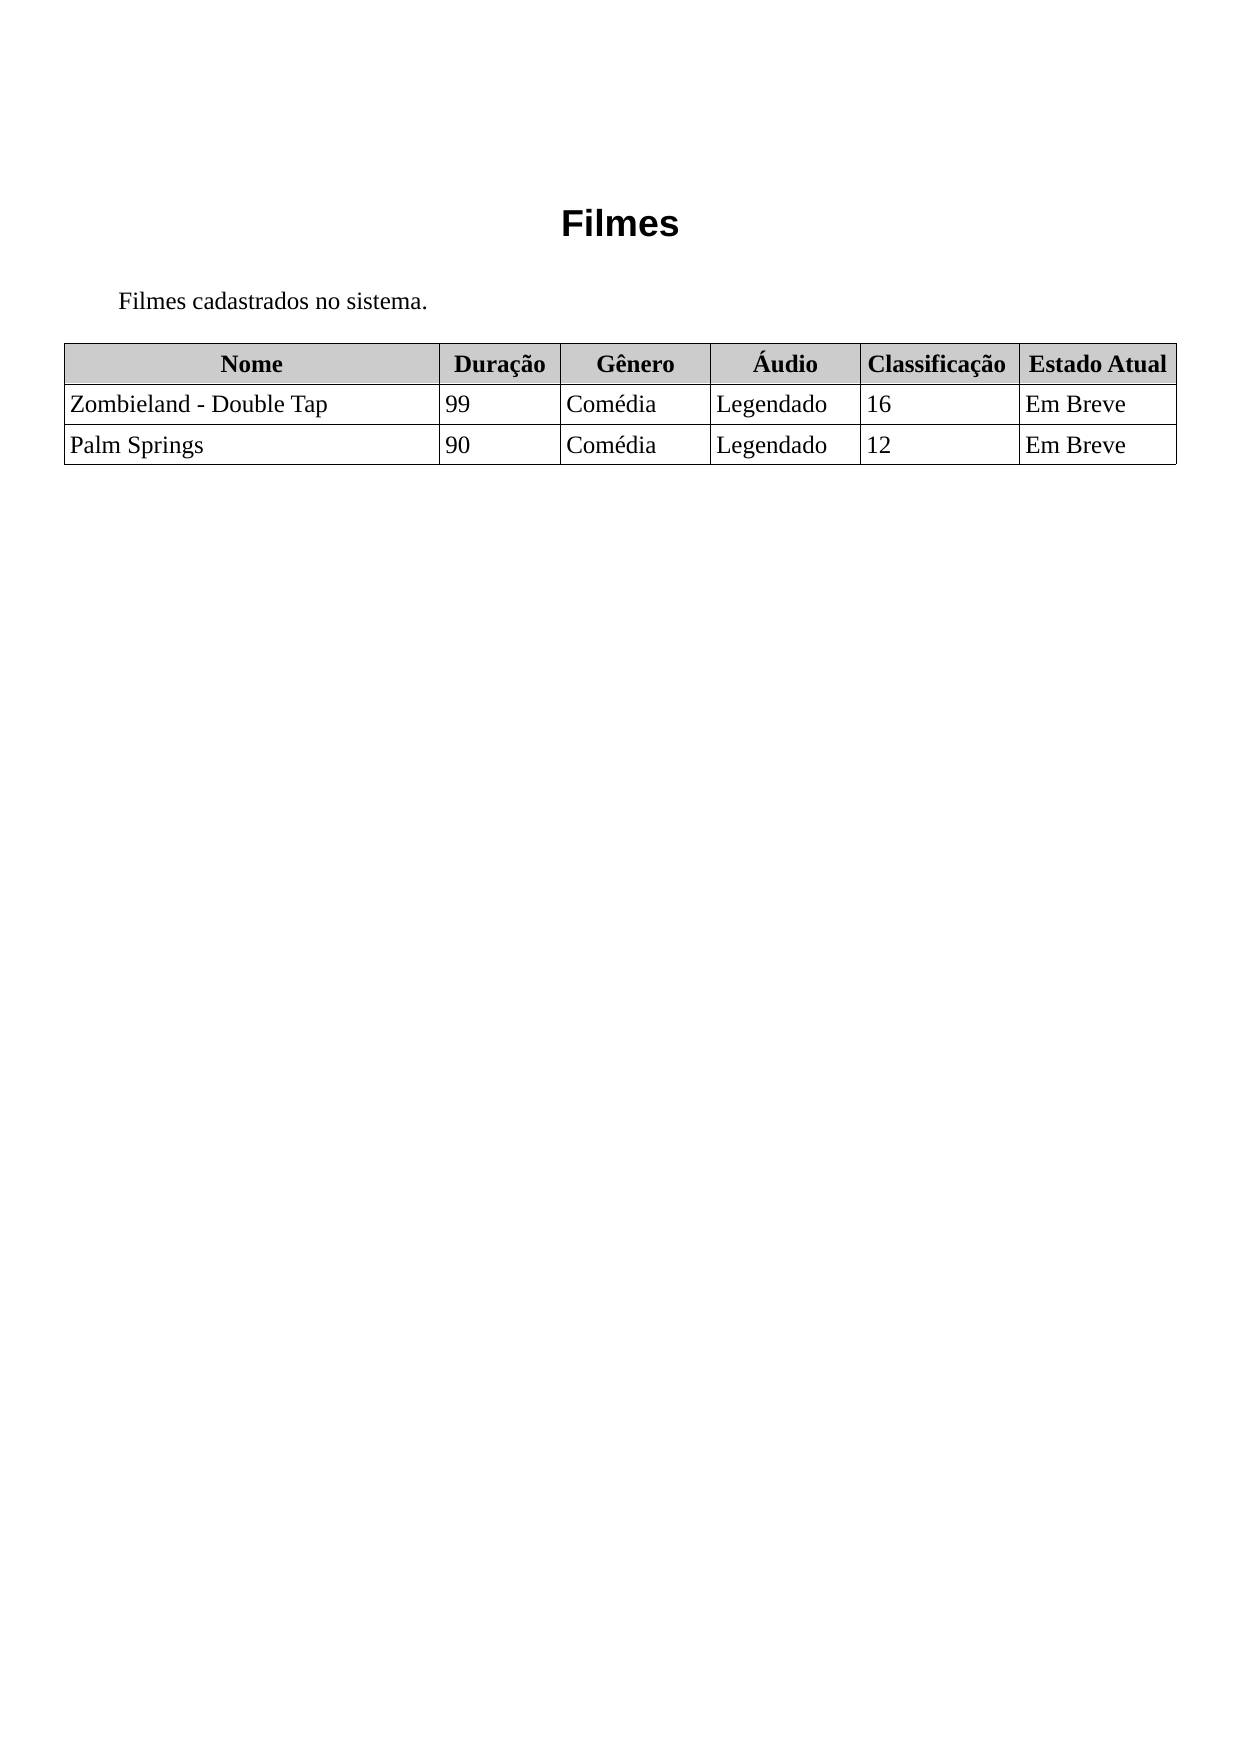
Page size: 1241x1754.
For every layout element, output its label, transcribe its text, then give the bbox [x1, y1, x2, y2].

table_cell 12 [861, 425, 1019, 464]
table_cell Comédia [561, 385, 710, 424]
table_cell Palm Springs [65, 425, 439, 464]
table_cell Em Breve [1020, 425, 1176, 464]
table_header Áudio [711, 344, 860, 383]
table_cell Zombieland - Double Tap [65, 385, 439, 424]
table_header Gênero [561, 344, 710, 383]
table_header Classificação [861, 344, 1019, 383]
table_header Duração [440, 344, 560, 383]
table_cell Legendado [711, 425, 860, 464]
table_cell 16 [861, 385, 1019, 424]
text Filmes cadastrados no sistema. [118, 286, 1122, 314]
table_header Nome [65, 344, 439, 383]
table_header Estado Atual [1020, 344, 1176, 383]
table_cell Em Breve [1020, 385, 1176, 424]
table_cell 90 [440, 425, 560, 464]
title Filmes [118, 201, 1122, 244]
table_cell 99 [440, 385, 560, 424]
table_cell Comédia [561, 425, 710, 464]
table_cell Legendado [711, 385, 860, 424]
